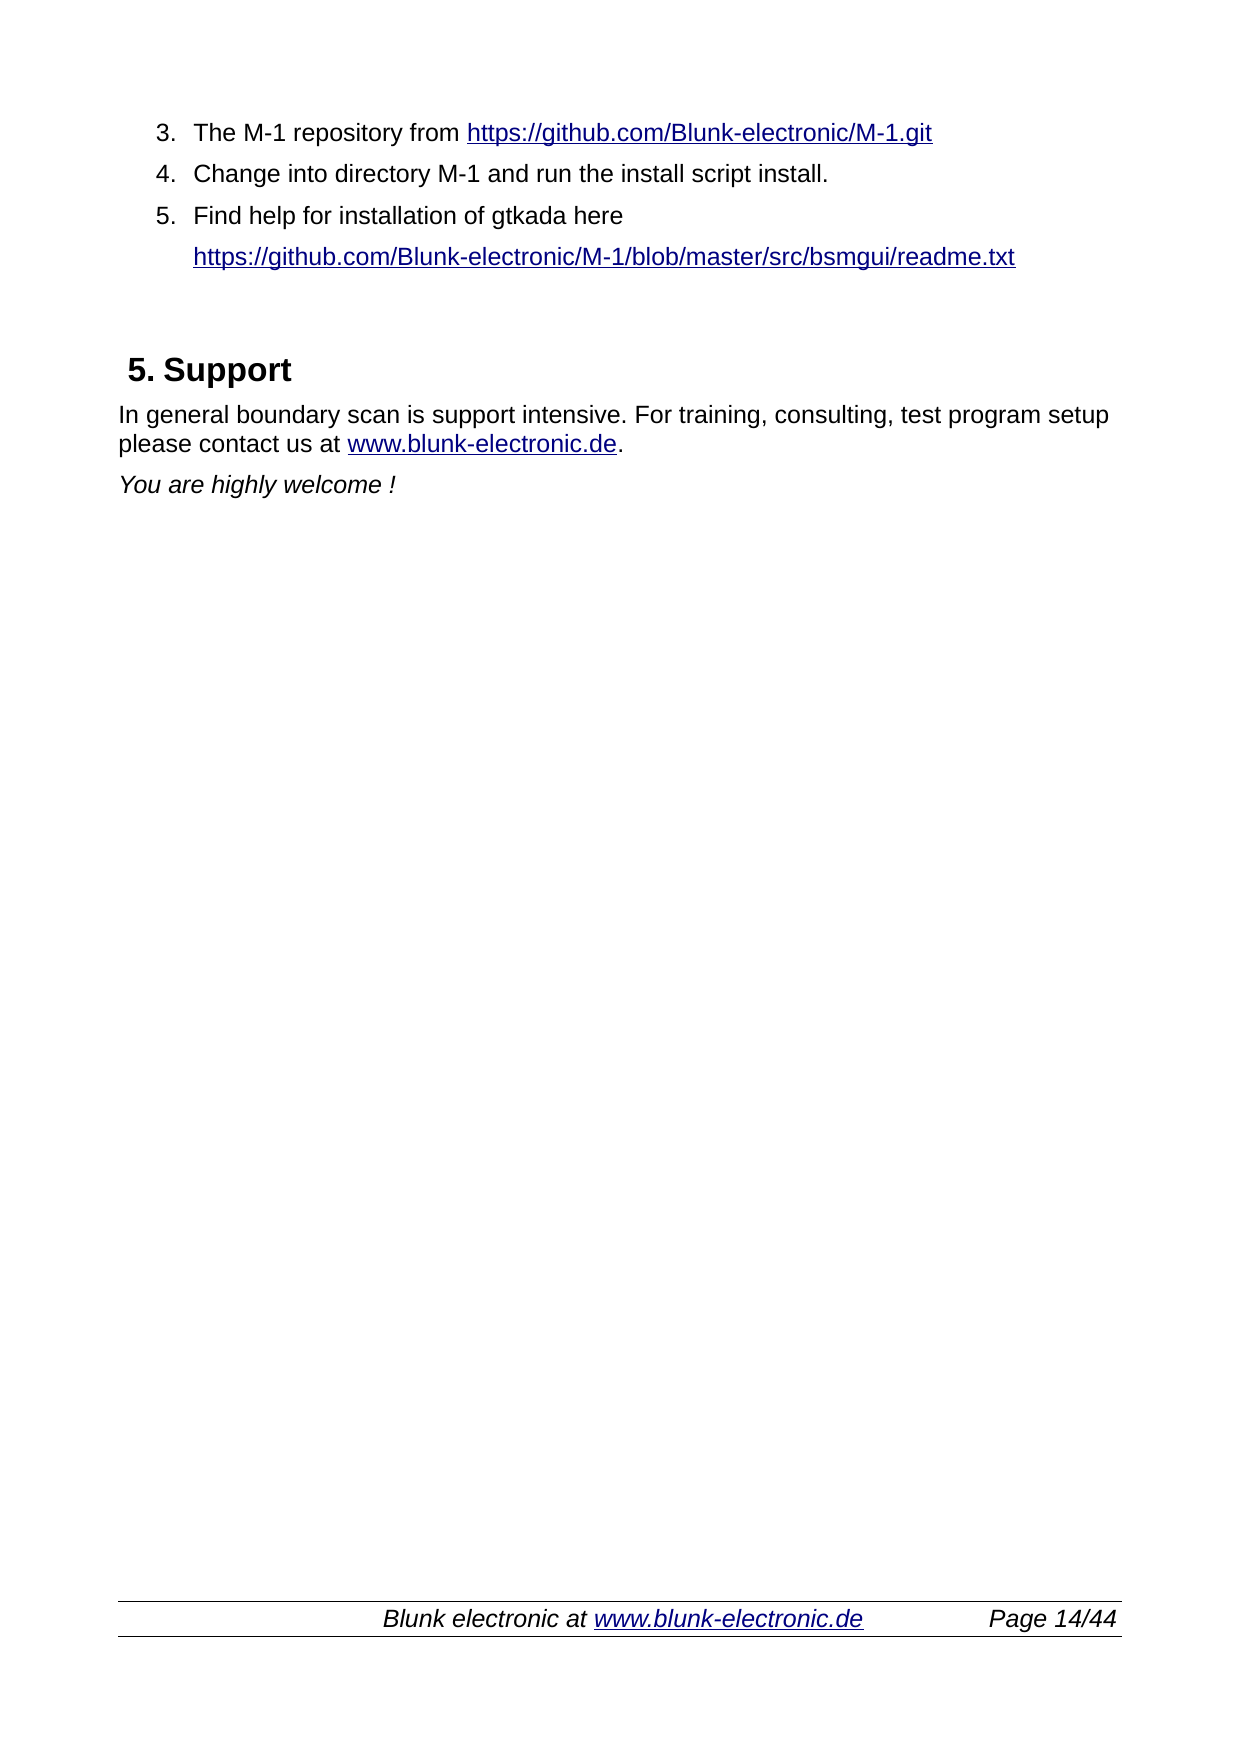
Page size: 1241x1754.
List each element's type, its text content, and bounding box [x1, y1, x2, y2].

list Find help for installation of gtkada here [156, 201, 1122, 229]
subtitle Support [118, 349, 1122, 388]
list The M-1 repository from https://github.com/Blunk-electronic/M-1.git [156, 118, 1122, 147]
list https://github.com/Blunk-electronic/M-1/blob/master/src/bsmgui/readme.txt [156, 242, 1122, 271]
text You are highly welcome ! [118, 471, 1122, 499]
text In general boundary scan is support intensive. For training, consulting, test program setup please contact us at www.blunk-electronic.de. [118, 401, 1122, 458]
list Change into directory M-1 and run the install script install. [156, 159, 1122, 188]
